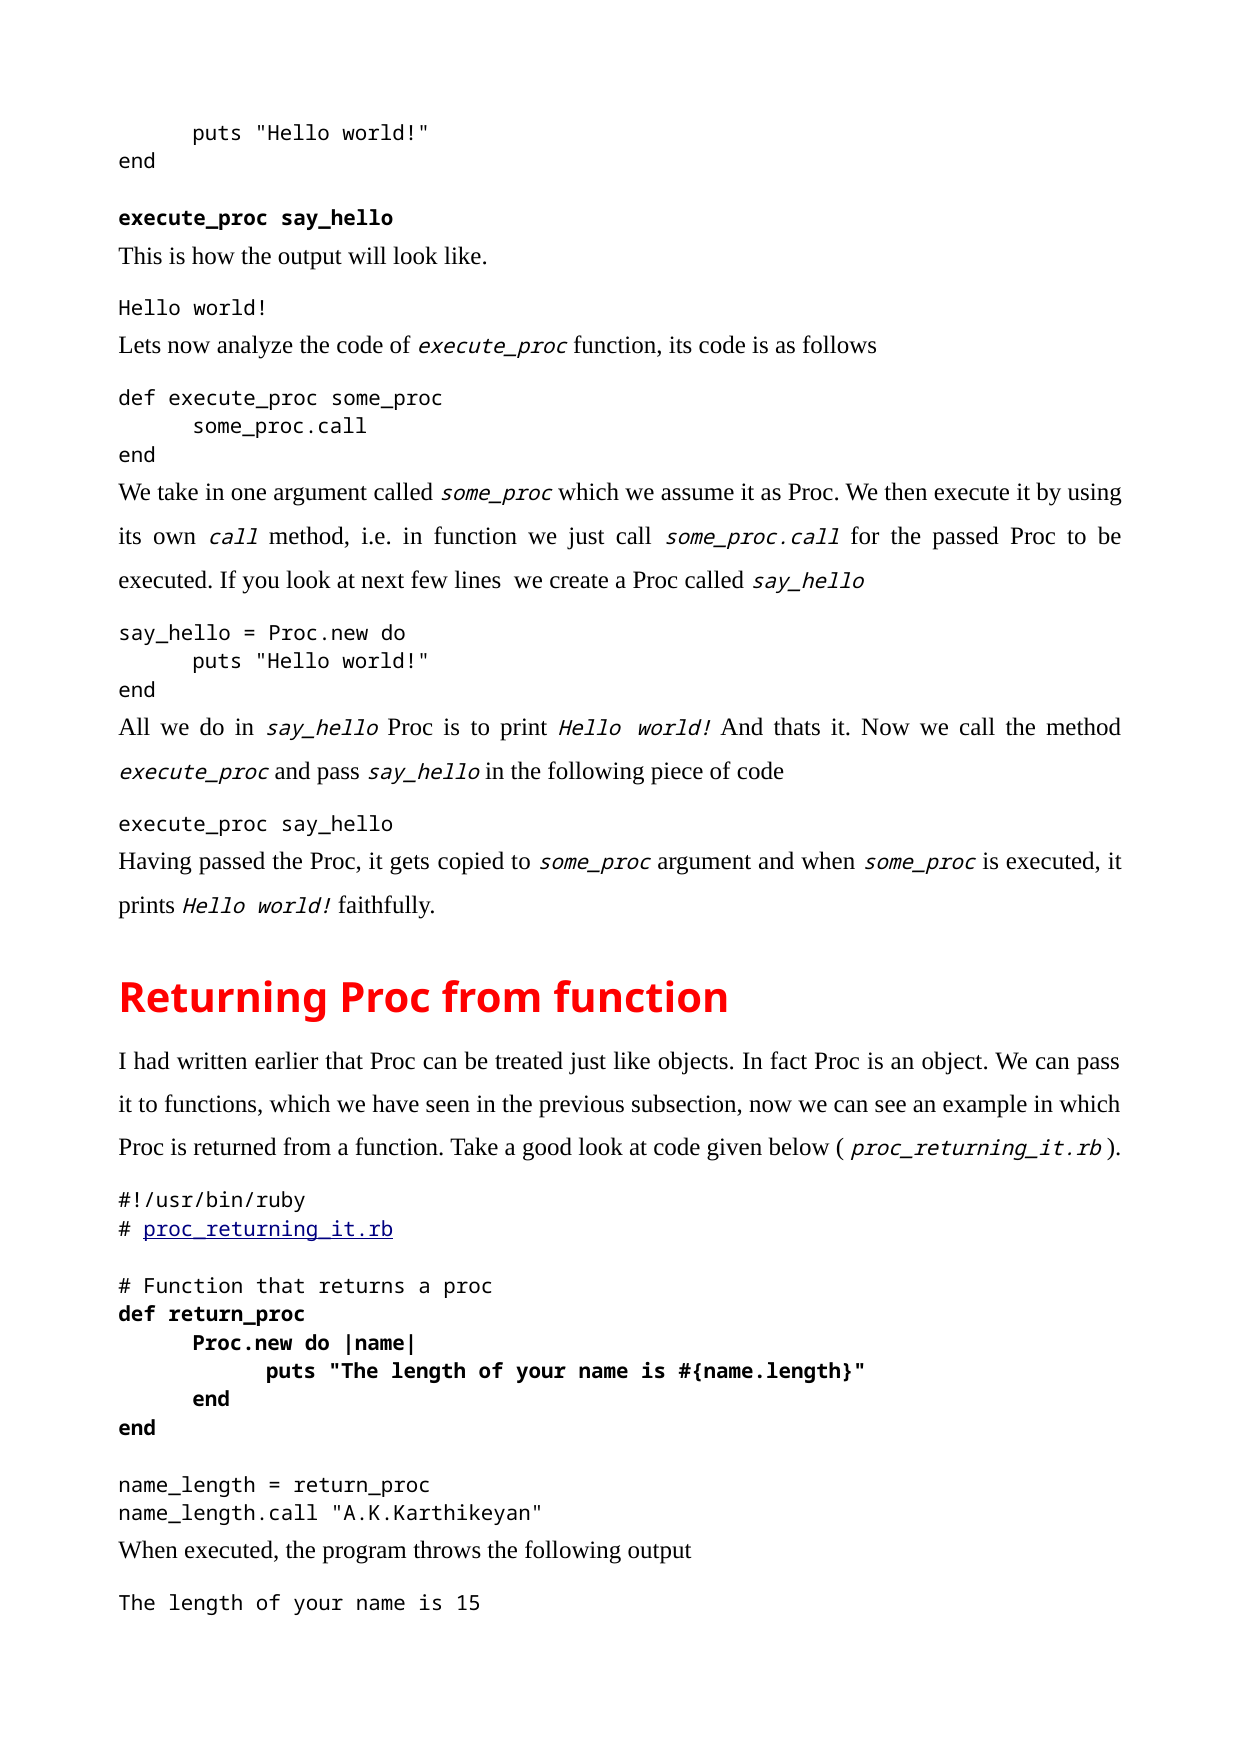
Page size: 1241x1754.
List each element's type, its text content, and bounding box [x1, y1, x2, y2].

text Proc.new do |name| [118, 1328, 1122, 1356]
text Lets now analyze the code of execute_proc function, its code is as follows [118, 330, 1122, 359]
text This is how the output will look like. [118, 241, 1122, 269]
text The length of your name is 15 [118, 1588, 1122, 1616]
text When executed, the program throws the following output [118, 1536, 1122, 1564]
text puts "The length of your name is #{name.length}" [118, 1356, 1122, 1384]
text end [118, 1413, 1122, 1441]
text end [118, 675, 1122, 703]
text execute_proc say_hello [118, 203, 1122, 232]
text I had written earlier that Proc can be treated just like objects. In fact Proc is an object. We can pass it to functions, which we have seen in the previous subsection, now we can see an example in which Proc is returned from a function. Take a good look at code given below ( proc_returning_it.rb ). [118, 1046, 1122, 1162]
text puts "Hello world!" [118, 118, 1122, 147]
text def return_proc [118, 1299, 1122, 1328]
text name_length = return_proc [118, 1470, 1122, 1498]
text All we do in say_hello Proc is to print Hello world! And thats it. Now we call the method execute_proc and pass say_hello in the following piece of code [118, 712, 1122, 785]
text some_proc.call [118, 411, 1122, 440]
text # Function that returns a proc [118, 1271, 1122, 1299]
text #!/usr/bin/ruby [118, 1186, 1122, 1214]
text puts "Hello world!" [118, 646, 1122, 675]
text end [118, 147, 1122, 175]
text say_hello = Proc.new do [118, 618, 1122, 646]
text name_length.call "A.K.Karthikeyan" [118, 1498, 1122, 1527]
text Having passed the Proc, it gets copied to some_proc argument and when some_proc is executed, it prints Hello world! faithfully. [118, 846, 1122, 919]
text execute_proc say_hello [118, 809, 1122, 837]
text We take in one argument called some_proc which we assume it as Proc. We then execute it by using its own call method, i.e. in function we just call some_proc.call for the passed Proc to be executed. If you look at next few lines we create a Proc called say_hello [118, 477, 1122, 594]
text Hello world! [118, 293, 1122, 321]
text end [118, 1384, 1122, 1413]
subtitle Returning Proc from function [118, 968, 1122, 1025]
text end [118, 440, 1122, 468]
text def execute_proc some_proc [118, 383, 1122, 411]
text # proc_returning_it.rb [118, 1214, 1122, 1242]
